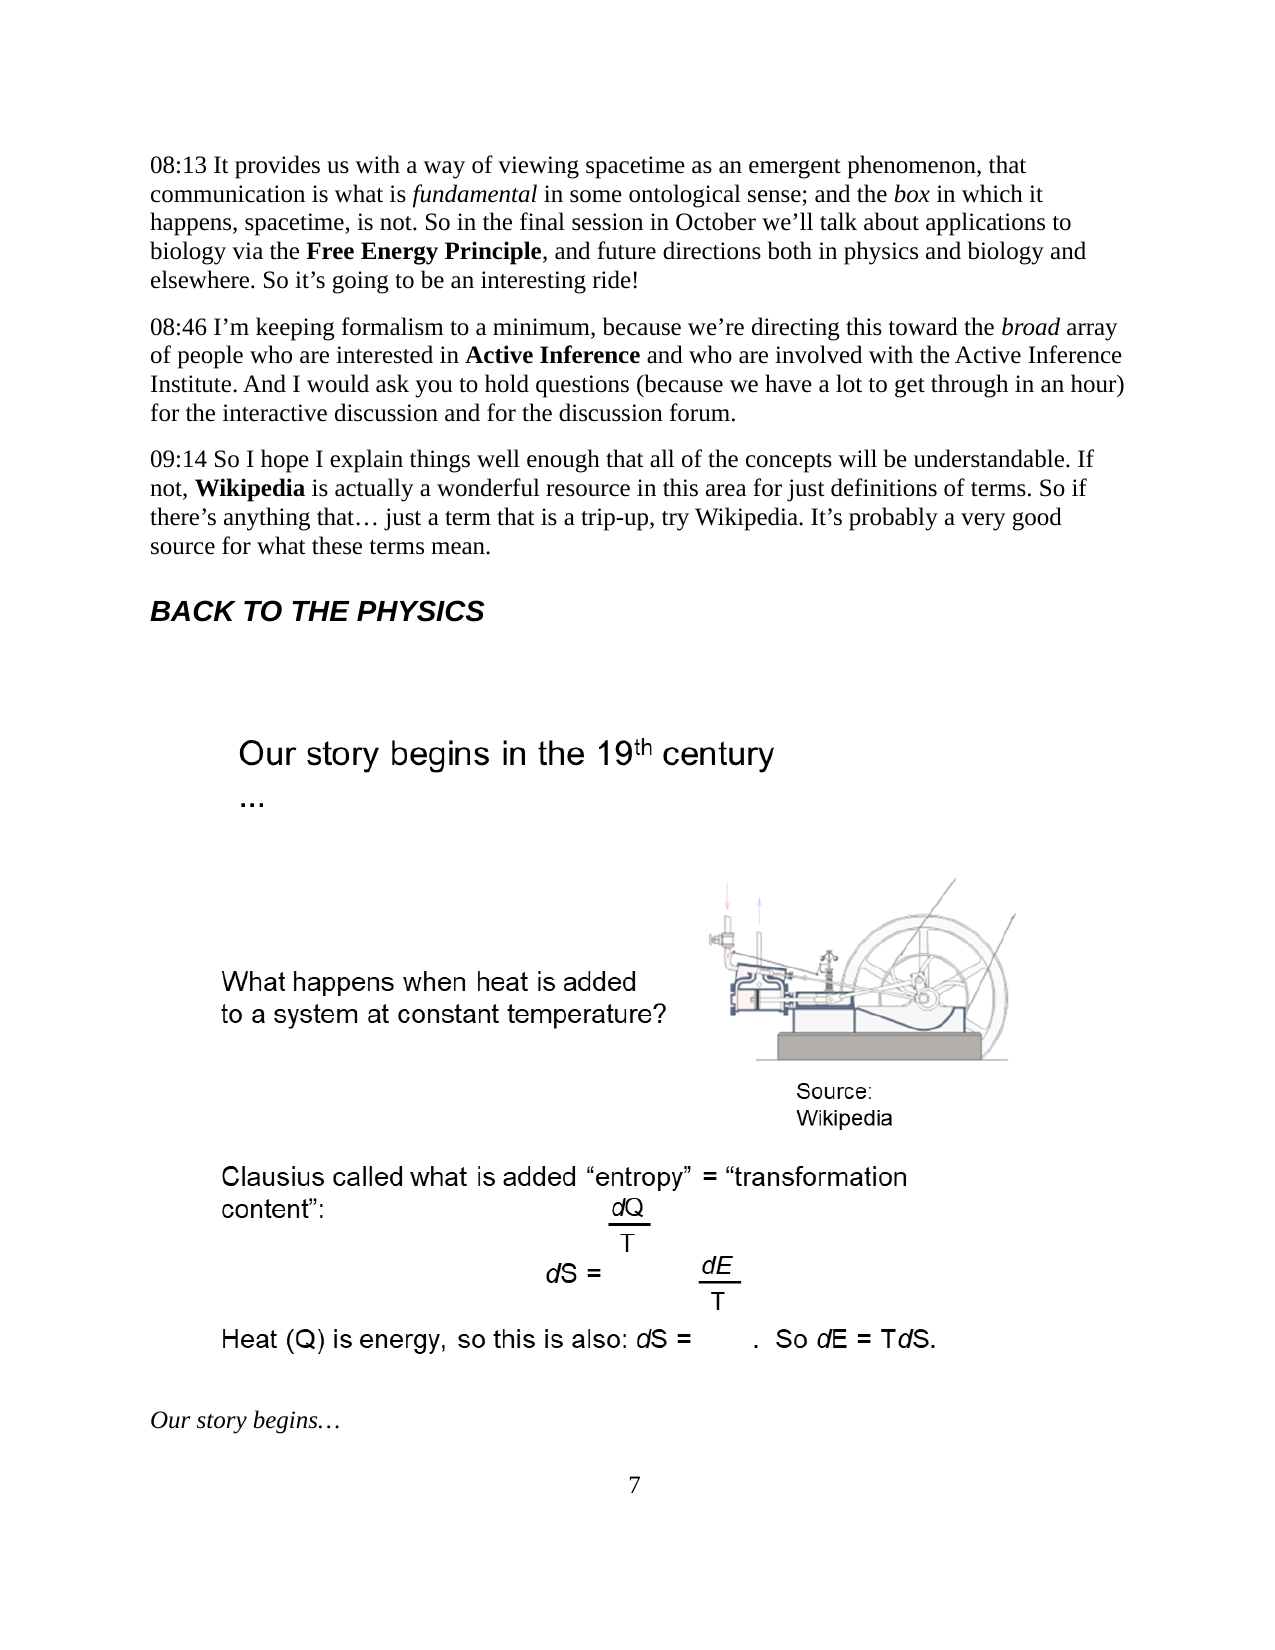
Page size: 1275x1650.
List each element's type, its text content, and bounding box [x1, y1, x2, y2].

text 09:14 So I hope I explain things well enough that all of the concepts will be understandable. If not, Wikipedia is actually a wonderful resource in this area for just definitions of terms. So if there’s anything that… just a term that is a trip-up, try Wikipedia. It’s probably a very good source for what these terms mean. [150, 444, 1125, 559]
subtitle BACK TO THE PHYSICS [150, 593, 1125, 627]
text Our story begins… [150, 1405, 1125, 1434]
text 08:13 It provides us with a way of viewing spacetime as an emergent phenomenon, that communication is what is fundamental in some ontological sense; and the box in which it happens, spacetime, is not. So in the final session in October we’ll talk about applications to biology via the Free Energy Principle, and future directions both in physics and biology and elsewhere. So it’s going to be an interesting ride! [150, 150, 1125, 294]
picture [150, 639, 1125, 1393]
text 08:46 I’m keeping formalism to a minimum, because we’re directing this toward the broad array of people who are interested in Active Inference and who are involved with the Active Inference Institute. And I would ask you to hold questions (because we have a lot to get through in an hour) for the interactive discussion and for the discussion forum. [150, 312, 1125, 427]
